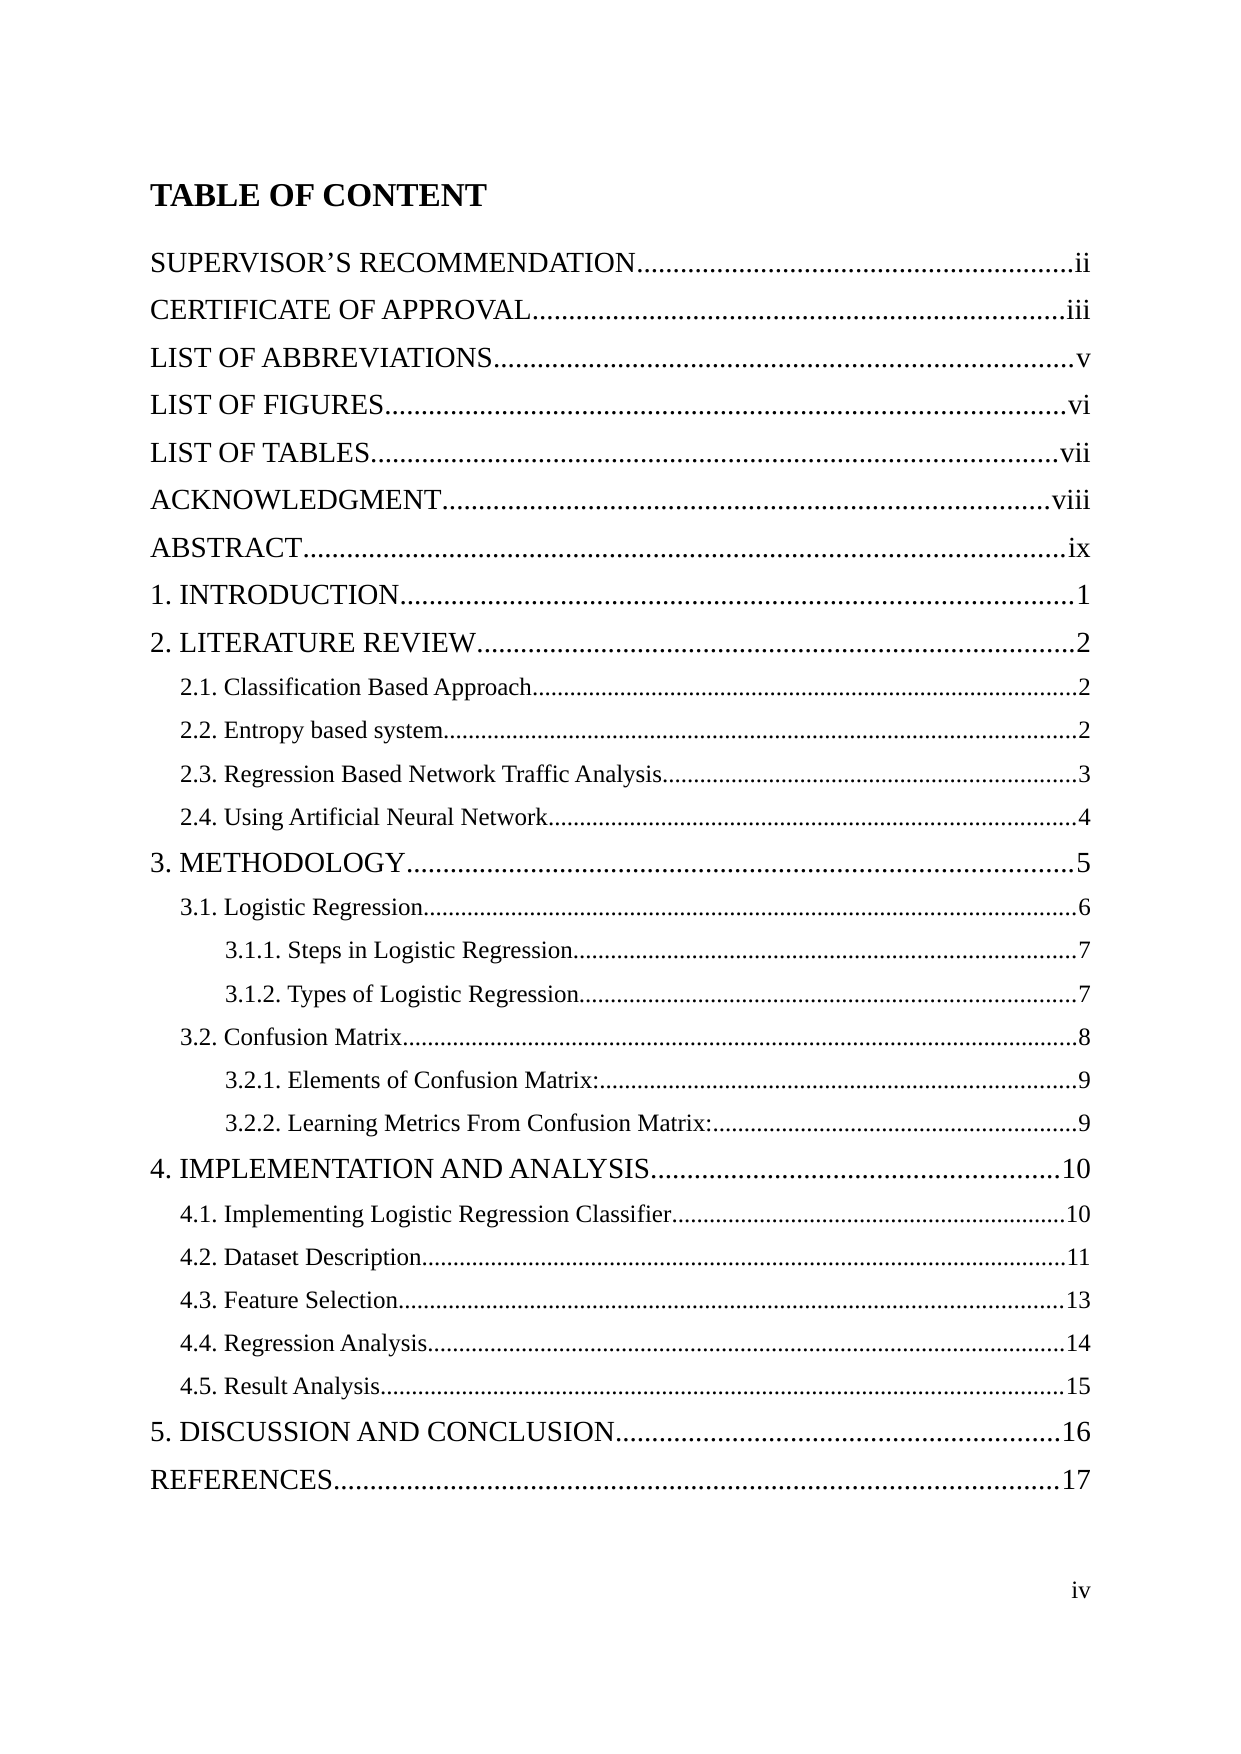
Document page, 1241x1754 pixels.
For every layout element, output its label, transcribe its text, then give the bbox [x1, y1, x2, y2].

text LIST OF FIGURES vi [150, 387, 1091, 421]
text 1. INTRODUCTION 1 [150, 577, 1091, 611]
text 3.2.1. Elements of Confusion Matrix: 9 [225, 1065, 1091, 1094]
text ACKNOWLEDGMENT viii [150, 482, 1091, 516]
text REFERENCES 17 [150, 1462, 1091, 1495]
subtitle 4.5. Result Analysis 15 [180, 1371, 1091, 1400]
subtitle 4.2. Dataset Description 11 [180, 1242, 1091, 1271]
subtitle 2.4. Using Artificial Neural Network 4 [180, 802, 1091, 831]
text LIST OF TABLES vii [150, 435, 1091, 468]
text SUPERVISOR’S RECOMMENDATION ii [150, 245, 1091, 278]
text 3.1.2. Types of Logistic Regression 7 [225, 979, 1091, 1007]
text 2. LITERATURE REVIEW 2 [150, 625, 1091, 658]
subtitle 3.2. Confusion Matrix 8 [180, 1022, 1091, 1051]
subtitle 2.3. Regression Based Network Traffic Analysis 3 [180, 759, 1091, 787]
text 3. METHODOLOGY 5 [150, 845, 1091, 878]
subtitle 4.3. Feature Selection 13 [180, 1285, 1091, 1314]
subtitle 4.4. Regression Analysis 14 [180, 1328, 1091, 1357]
text 4. IMPLEMENTATION AND ANALYSIS 10 [150, 1151, 1091, 1185]
subtitle 2.1. Classification Based Approach 2 [180, 672, 1091, 701]
text ABSTRACT ix [150, 530, 1091, 563]
subtitle 2.2. Entropy based system 2 [180, 716, 1091, 744]
text CERTIFICATE OF APPROVAL iii [150, 292, 1091, 326]
text 5. DISCUSSION AND CONCLUSION 16 [150, 1414, 1091, 1448]
text 3.2.2. Learning Metrics From Confusion Matrix: 9 [225, 1108, 1091, 1137]
text 3.1.1. Steps in Logistic Regression 7 [225, 936, 1091, 964]
subtitle TABLE OF CONTENT [150, 175, 1091, 213]
text LIST OF ABBREVIATIONS v [150, 340, 1091, 373]
subtitle 3.1. Logistic Regression 6 [180, 892, 1091, 921]
subtitle 4.1. Implementing Logistic Regression Classifier 10 [180, 1199, 1091, 1227]
